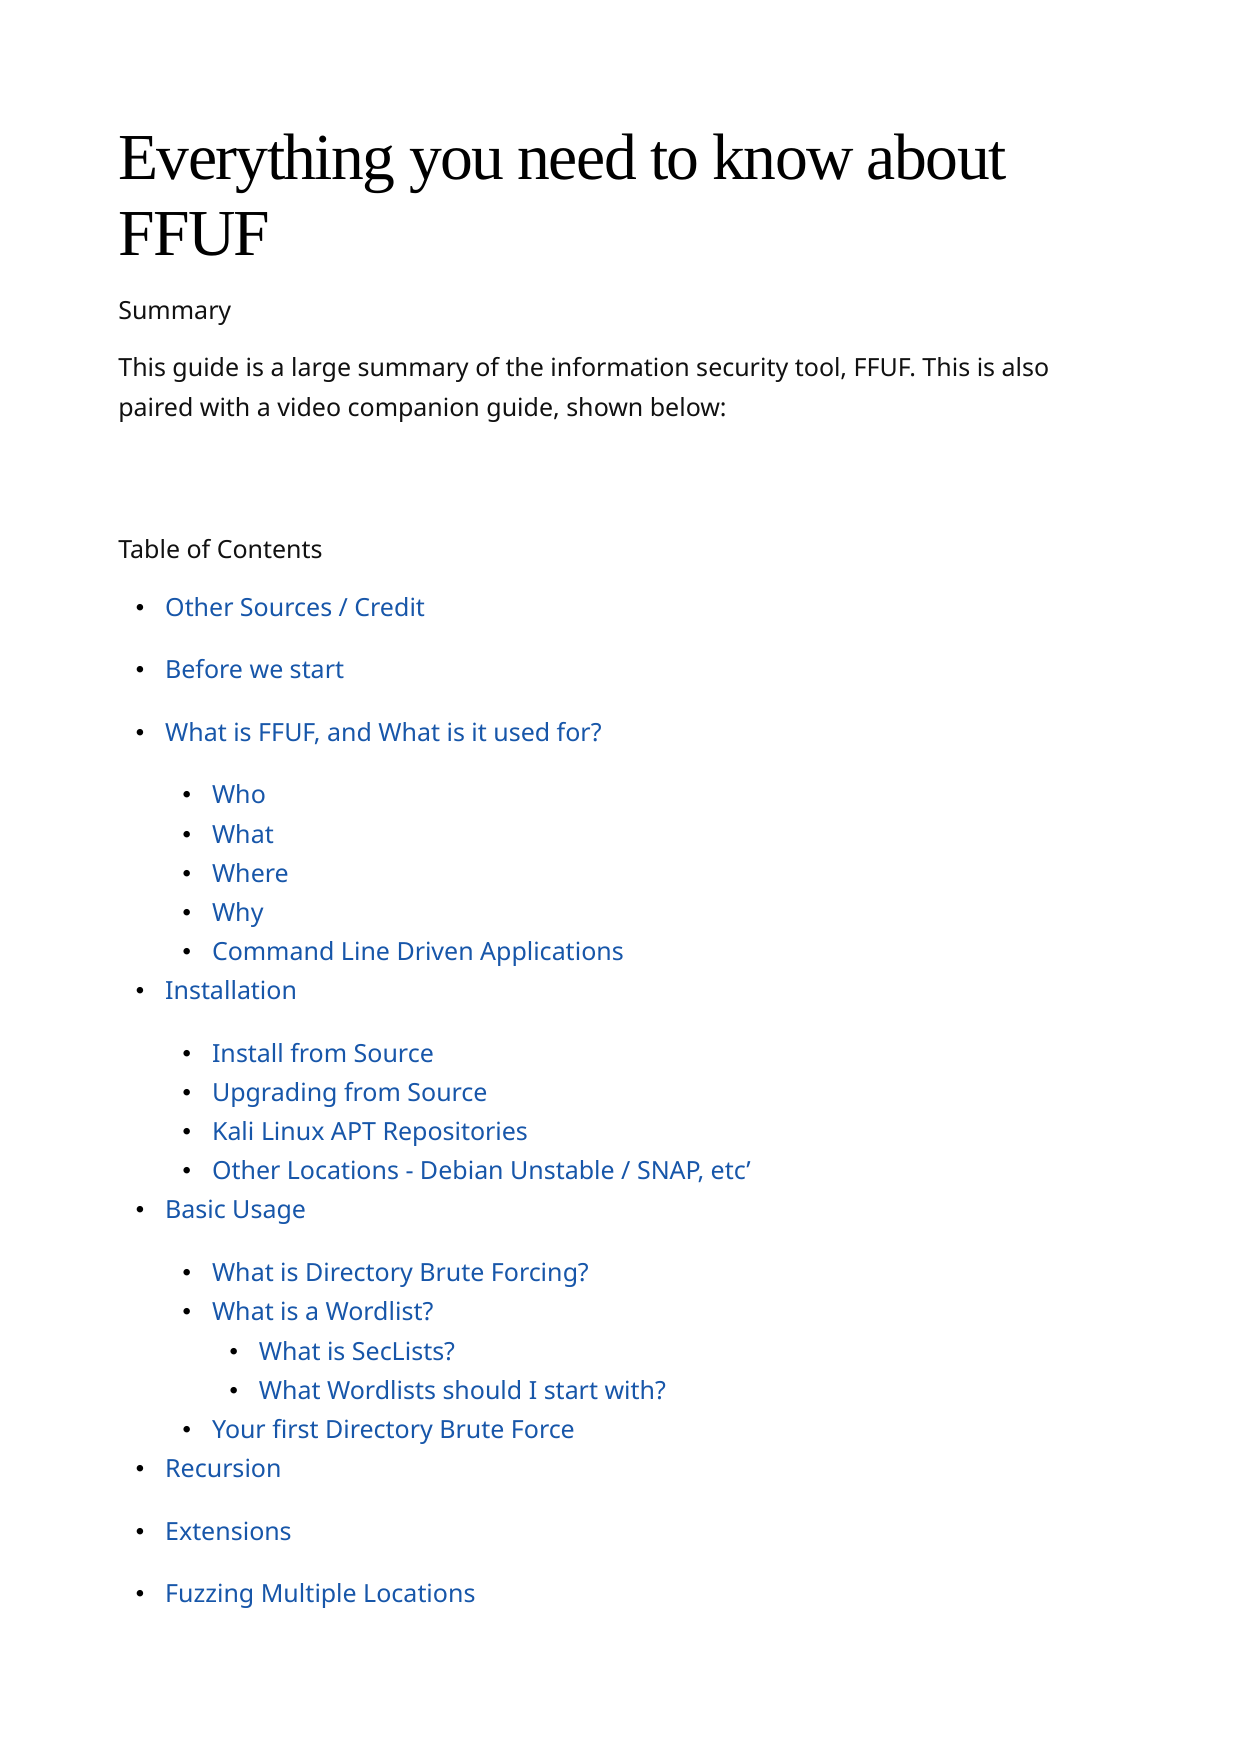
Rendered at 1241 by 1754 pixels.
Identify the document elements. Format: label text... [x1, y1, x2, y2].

text This guide is a large summary of the information security tool, FFUF. This is also paired with a video companion guide, shown below: [118, 350, 1122, 423]
list Your first Directory Brute Force [182, 1411, 1122, 1446]
list Before we start [136, 652, 1122, 686]
list Installation [136, 973, 1122, 1007]
list Basic Usage [136, 1192, 1122, 1226]
subtitle Summary [118, 293, 1122, 327]
subtitle Table of Contents [118, 532, 1122, 566]
list Fuzzing Multiple Locations [136, 1576, 1122, 1610]
list Upgrading from Source [182, 1075, 1122, 1109]
list Other Sources / Credit [136, 589, 1122, 623]
list Other Locations - Debian Unstable / SNAP, etc’ [182, 1153, 1122, 1187]
list What Wordlists should I start with? [229, 1372, 1122, 1406]
list Kali Linux APT Repositories [182, 1114, 1122, 1148]
subtitle Everything you need to know about FFUF [118, 118, 1122, 269]
list Recursion [136, 1451, 1122, 1485]
list Extensions [136, 1513, 1122, 1547]
list Where [182, 855, 1122, 889]
list What is Directory Brute Forcing? [182, 1255, 1122, 1289]
list What is a Wordlist? [182, 1294, 1122, 1328]
list Command Line Driven Applications [182, 934, 1122, 968]
list What [182, 816, 1122, 850]
list Why [182, 894, 1122, 929]
list Who [182, 777, 1122, 811]
list What is SecLists? [229, 1333, 1122, 1367]
list What is FFUF, and What is it used for? [136, 714, 1122, 748]
list Install from Source [182, 1036, 1122, 1069]
